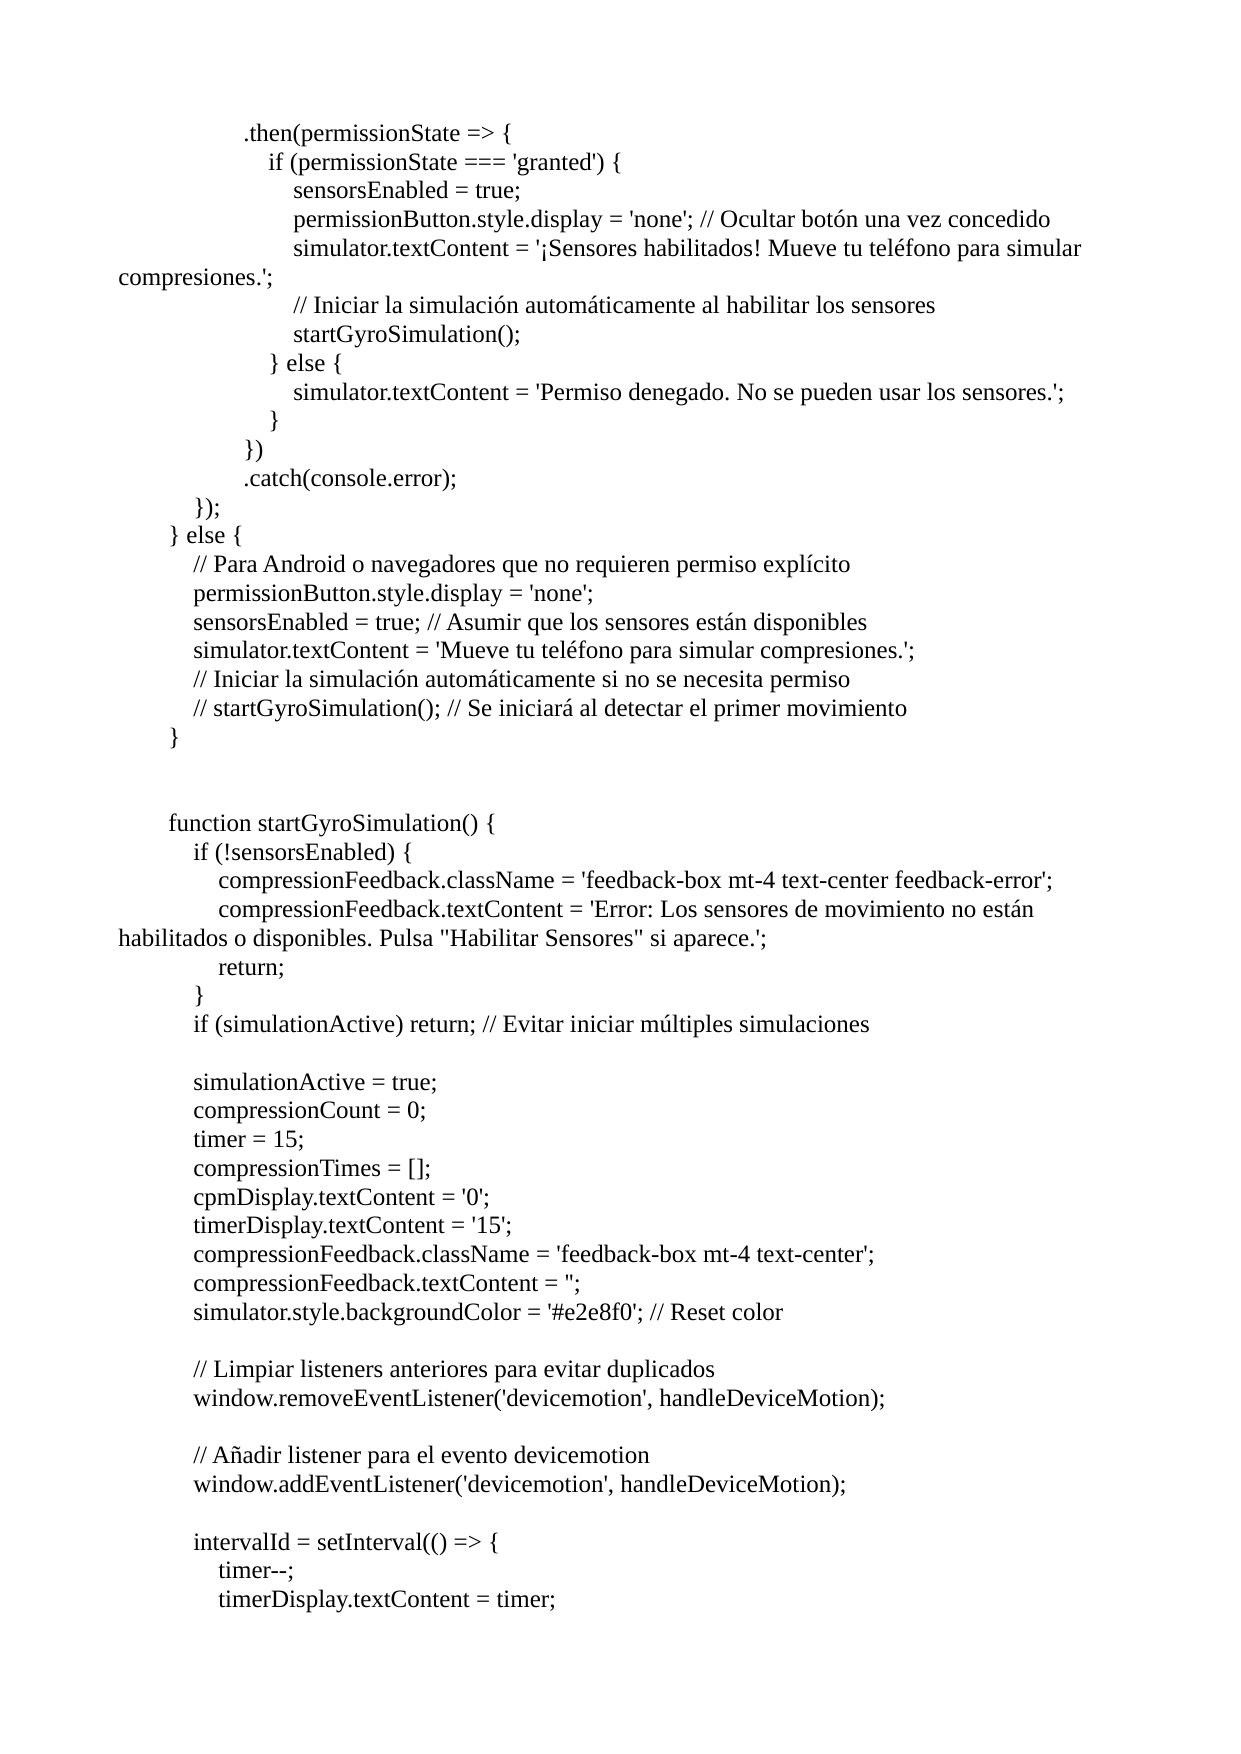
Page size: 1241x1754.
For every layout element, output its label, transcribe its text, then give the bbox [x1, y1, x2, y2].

text sensorsEnabled = true; // Asumir que los sensores están disponibles [118, 607, 1122, 636]
text // startGyroSimulation(); // Se iniciará al detectar el primer movimiento [118, 693, 1122, 722]
text // Para Android o navegadores que no requieren permiso explícito [118, 549, 1122, 578]
text simulator.textContent = '¡Sensores habilitados! Mueve tu teléfono para simular compresiones.'; [118, 233, 1122, 291]
text sensorsEnabled = true; [118, 176, 1122, 204]
text timerDisplay.textContent = timer; [118, 1584, 1122, 1613]
text }); [118, 492, 1122, 521]
text // Iniciar la simulación automáticamente si no se necesita permiso [118, 664, 1122, 693]
text } [118, 406, 1122, 434]
text simulationActive = true; [118, 1067, 1122, 1096]
text timerDisplay.textContent = '15'; [118, 1211, 1122, 1239]
text intervalId = setInterval(() => { [118, 1527, 1122, 1556]
text window.addEventListener('devicemotion', handleDeviceMotion); [118, 1469, 1122, 1498]
text compressionFeedback.className = 'feedback-box mt-4 text-center'; [118, 1239, 1122, 1268]
text // Iniciar la simulación automáticamente al habilitar los sensores [118, 291, 1122, 319]
text } else { [118, 521, 1122, 549]
text .catch(console.error); [118, 463, 1122, 492]
text timer--; [118, 1556, 1122, 1584]
text compressionFeedback.textContent = 'Error: Los sensores de movimiento no están habilitados o disponibles. Pulsa "Habilitar Sensores" si aparece.'; [118, 894, 1122, 952]
text timer = 15; [118, 1124, 1122, 1153]
text simulator.style.backgroundColor = '#e2e8f0'; // Reset color [118, 1297, 1122, 1326]
text if (!sensorsEnabled) { [118, 837, 1122, 866]
text simulator.textContent = 'Mueve tu teléfono para simular compresiones.'; [118, 636, 1122, 664]
text }) [118, 434, 1122, 463]
text compressionTimes = []; [118, 1153, 1122, 1182]
text compressionFeedback.textContent = ''; [118, 1268, 1122, 1297]
text simulator.textContent = 'Permiso denegado. No se pueden usar los sensores.'; [118, 377, 1122, 406]
text window.removeEventListener('devicemotion', handleDeviceMotion); [118, 1383, 1122, 1412]
text } else { [118, 348, 1122, 377]
text function startGyroSimulation() { [118, 808, 1122, 837]
text .then(permissionState => { [118, 118, 1122, 147]
text cpmDisplay.textContent = '0'; [118, 1182, 1122, 1211]
text // Añadir listener para el evento devicemotion [118, 1441, 1122, 1469]
text if (permissionState === 'granted') { [118, 147, 1122, 176]
text // Limpiar listeners anteriores para evitar duplicados [118, 1354, 1122, 1383]
text } [118, 981, 1122, 1009]
text permissionButton.style.display = 'none'; // Ocultar botón una vez concedido [118, 204, 1122, 233]
text return; [118, 952, 1122, 981]
text } [118, 722, 1122, 751]
text permissionButton.style.display = 'none'; [118, 578, 1122, 607]
text compressionFeedback.className = 'feedback-box mt-4 text-center feedback-error'; [118, 866, 1122, 894]
text startGyroSimulation(); [118, 319, 1122, 348]
text if (simulationActive) return; // Evitar iniciar múltiples simulaciones [118, 1009, 1122, 1038]
text compressionCount = 0; [118, 1096, 1122, 1124]
